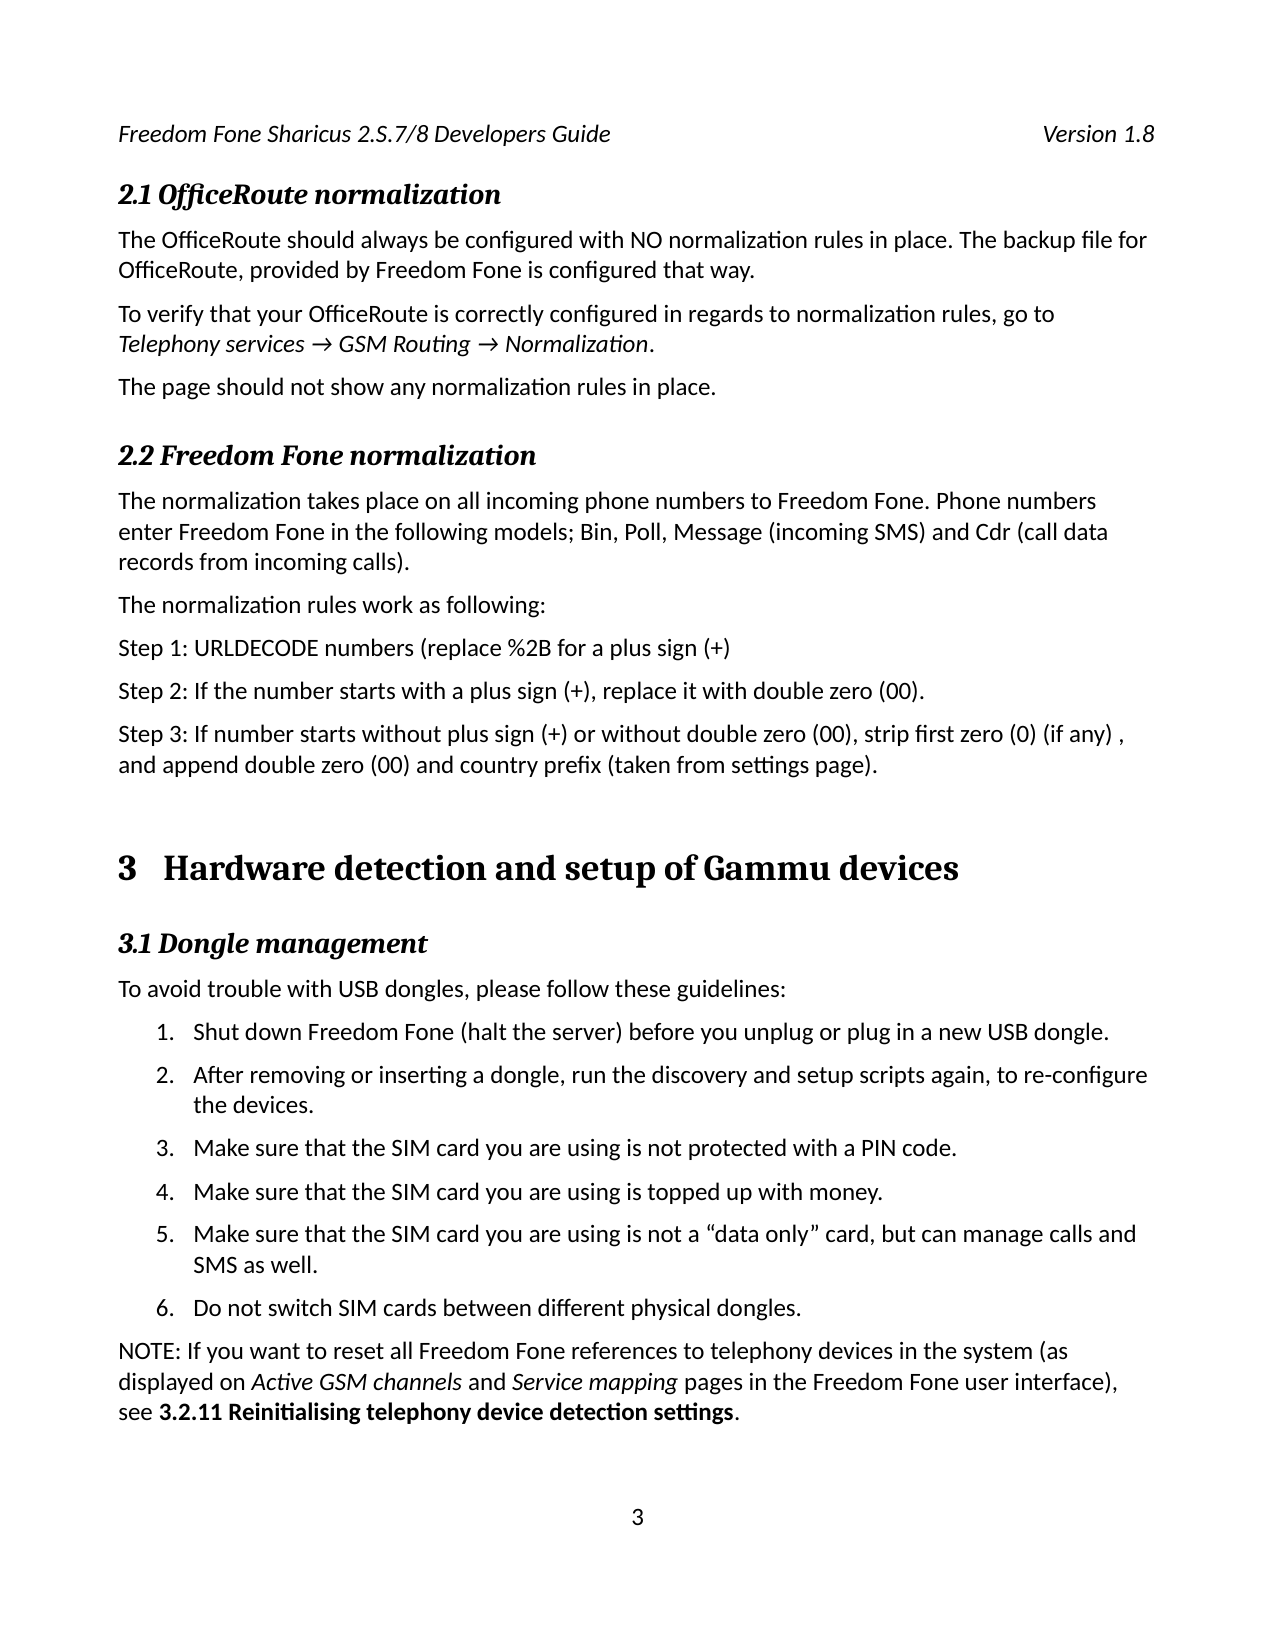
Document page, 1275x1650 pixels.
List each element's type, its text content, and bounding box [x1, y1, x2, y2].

text The page should not show any normalization rules in place. [118, 371, 1157, 402]
list After removing or inserting a dongle, run the discovery and setup scripts again, to re-configure the devices. [156, 1059, 1157, 1120]
list Make sure that the SIM card you are using is topped up with money. [156, 1176, 1157, 1206]
text NOTE: If you want to reset all Freedom Fone references to telephony devices in the system (as displayed on Active GSM channels and Service mapping pages in the Freedom Fone user interface), see 3.2.11 Reinitialising telephony device detection settings. [118, 1335, 1157, 1427]
subtitle Hardware detection and setup of Gammu devices [118, 847, 1157, 889]
text The normalization rules work as following: [118, 589, 1157, 620]
text To avoid trouble with USB dongles, please follow these guidelines: [118, 973, 1157, 1003]
text Step 3: If number starts without plus sign (+) or without double zero (00), strip first zero (0) (if any) , and append double zero (00) and country prefix (taken from settings page). [118, 718, 1157, 810]
list Do not switch SIM cards between different physical dongles. [156, 1292, 1157, 1323]
text To verify that your OfficeRoute is correctly configured in regards to normalization rules, go to Telephony services → GSM Routing → Normalization. [118, 298, 1157, 359]
list Make sure that the SIM card you are using is not protected with a PIN code. [156, 1133, 1157, 1163]
subtitle Dongle management [118, 927, 1157, 961]
subtitle Freedom Fone normalization [118, 439, 1157, 473]
subtitle OfficeRoute normalization [118, 178, 1157, 212]
text Step 1: URLDECODE numbers (replace %2B for a plus sign (+) [118, 632, 1157, 663]
list Make sure that the SIM card you are using is not a “data only” card, but can manage calls and SMS as well. [156, 1219, 1157, 1280]
text The normalization takes place on all incoming phone numbers to Freedom Fone. Phone numbers enter Freedom Fone in the following models; Bin, Poll, Message (incoming SMS) and Cdr (call data records from incoming calls). [118, 485, 1157, 577]
text Step 2: If the number starts with a plus sign (+), replace it with double zero (00). [118, 675, 1157, 706]
list Shut down Freedom Fone (halt the server) before you unplug or plug in a new USB dongle. [156, 1016, 1157, 1047]
text The OfficeRoute should always be configured with NO normalization rules in place. The backup file for OfficeRoute, provided by Freedom Fone is configured that way. [118, 224, 1157, 285]
